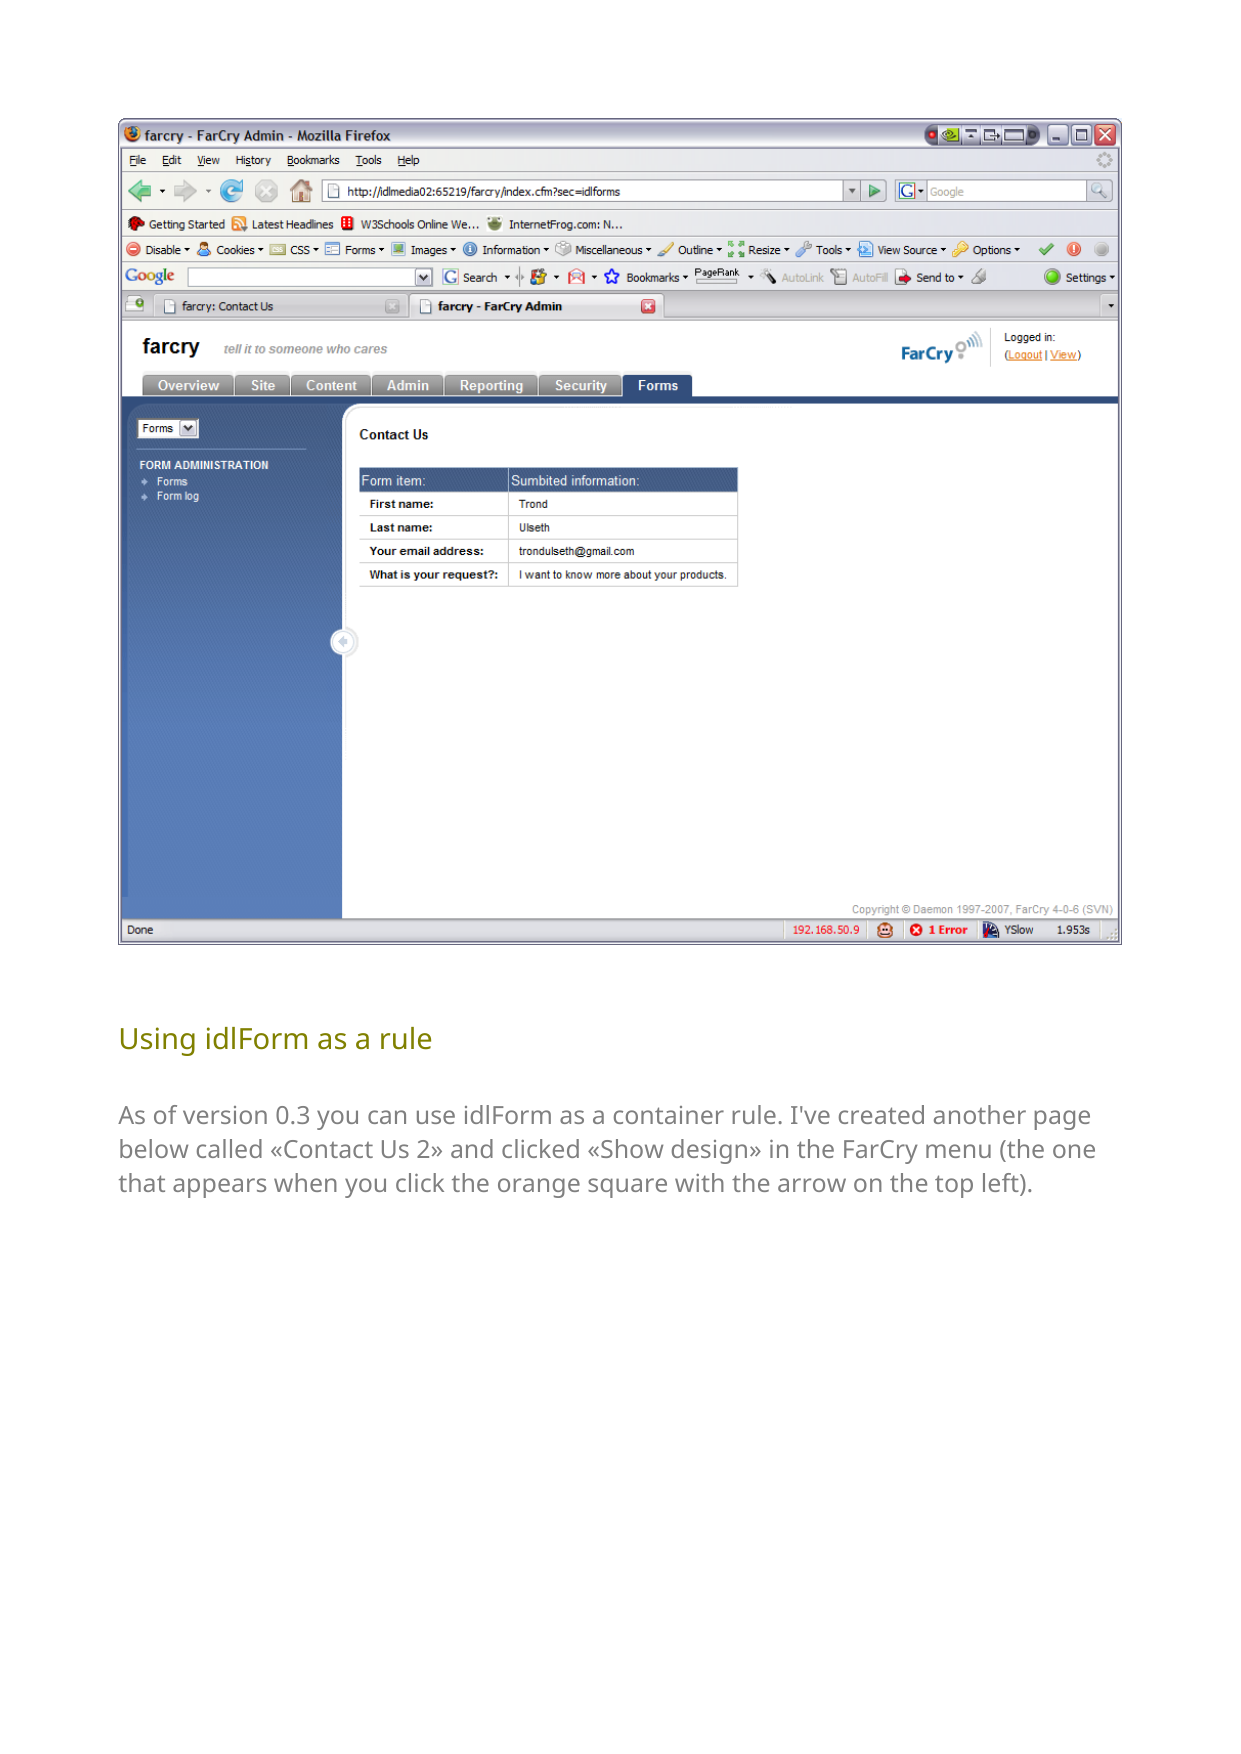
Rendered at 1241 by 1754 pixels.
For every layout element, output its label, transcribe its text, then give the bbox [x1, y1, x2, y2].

text As of version 0.3 you can use idlForm as a container rule. I've created another page below called «Contact Us 2» and clicked «Show design» in the FarCry menu (the one that appears when you click the orange square with the arrow on the top left). [118, 1098, 1122, 1200]
picture [118, 118, 1122, 945]
text Using idlForm as a rule [118, 1019, 1122, 1058]
